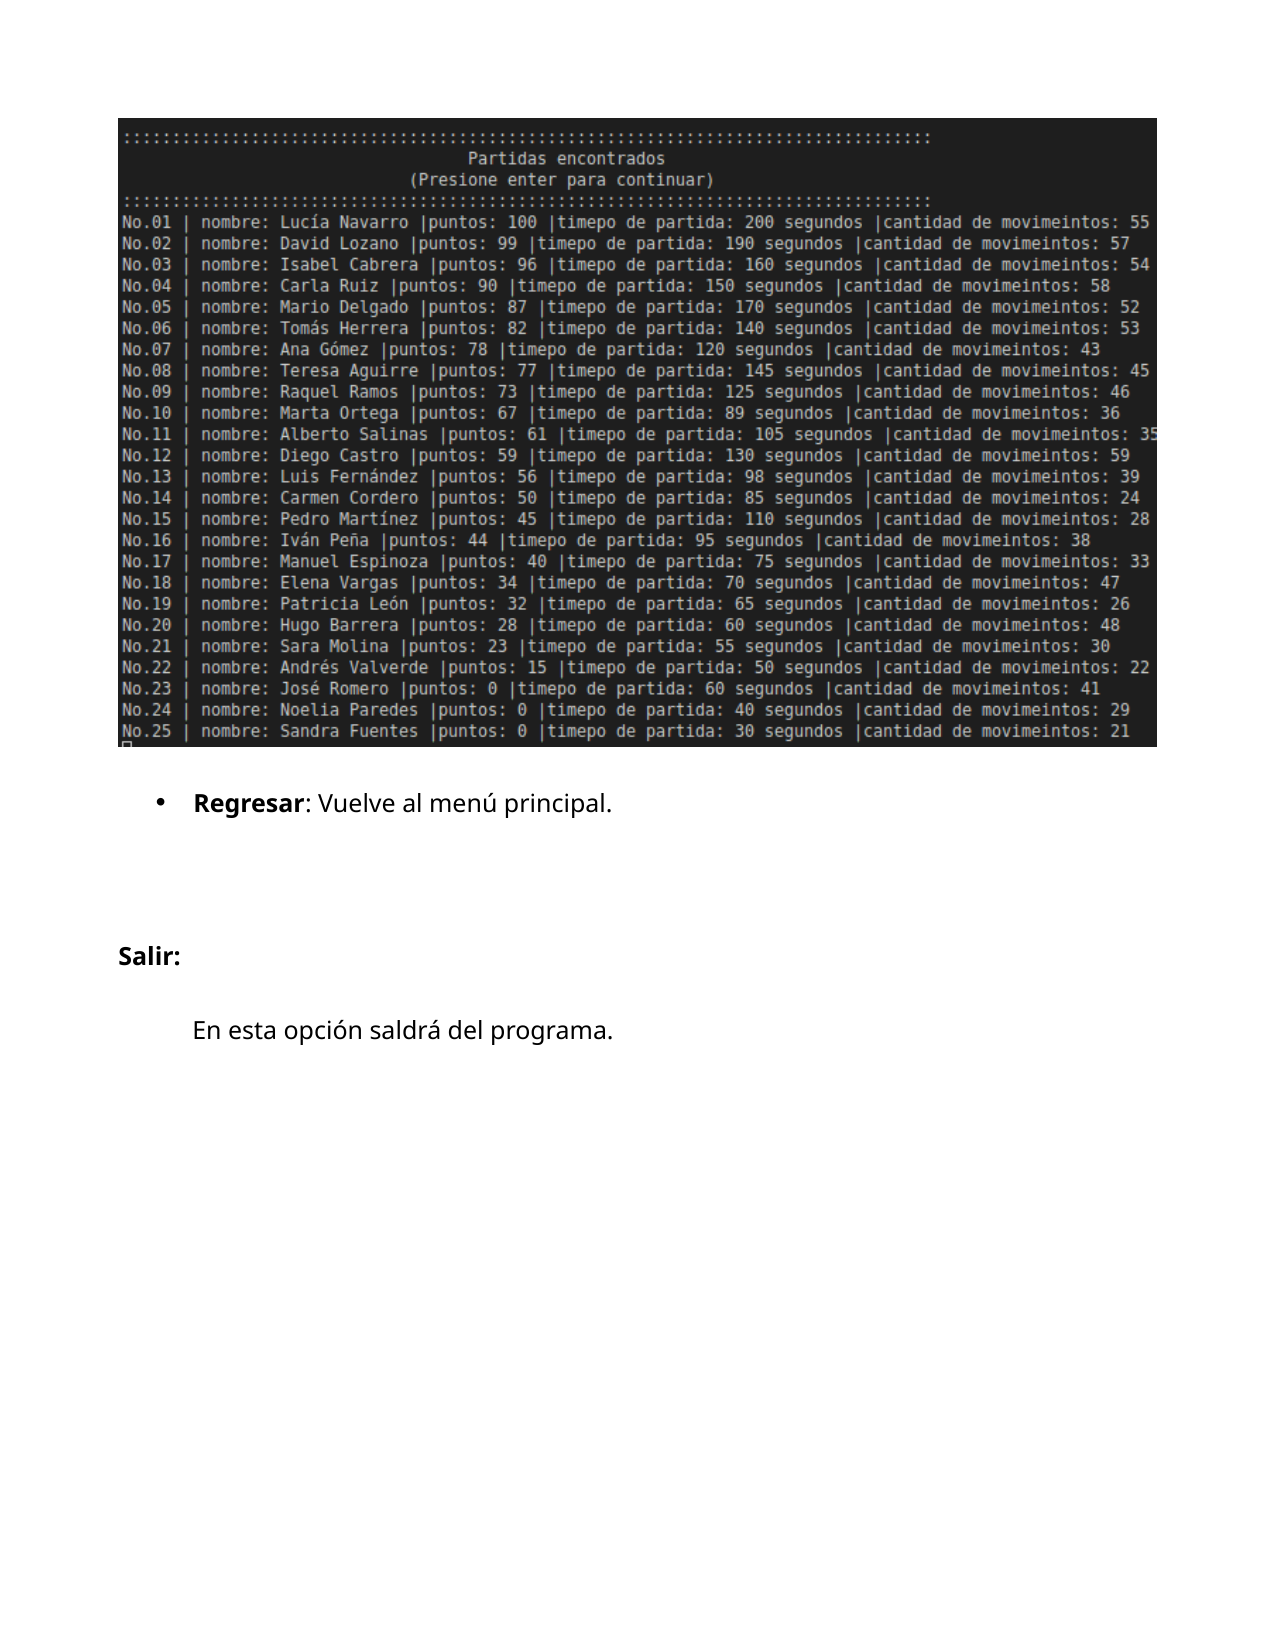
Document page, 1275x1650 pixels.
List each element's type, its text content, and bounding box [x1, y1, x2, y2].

list Regresar: Vuelve al menú principal. [156, 786, 1157, 820]
text En esta opción saldrá del programa. [118, 1013, 1157, 1047]
picture [118, 118, 1157, 747]
text Salir: [118, 939, 1157, 973]
